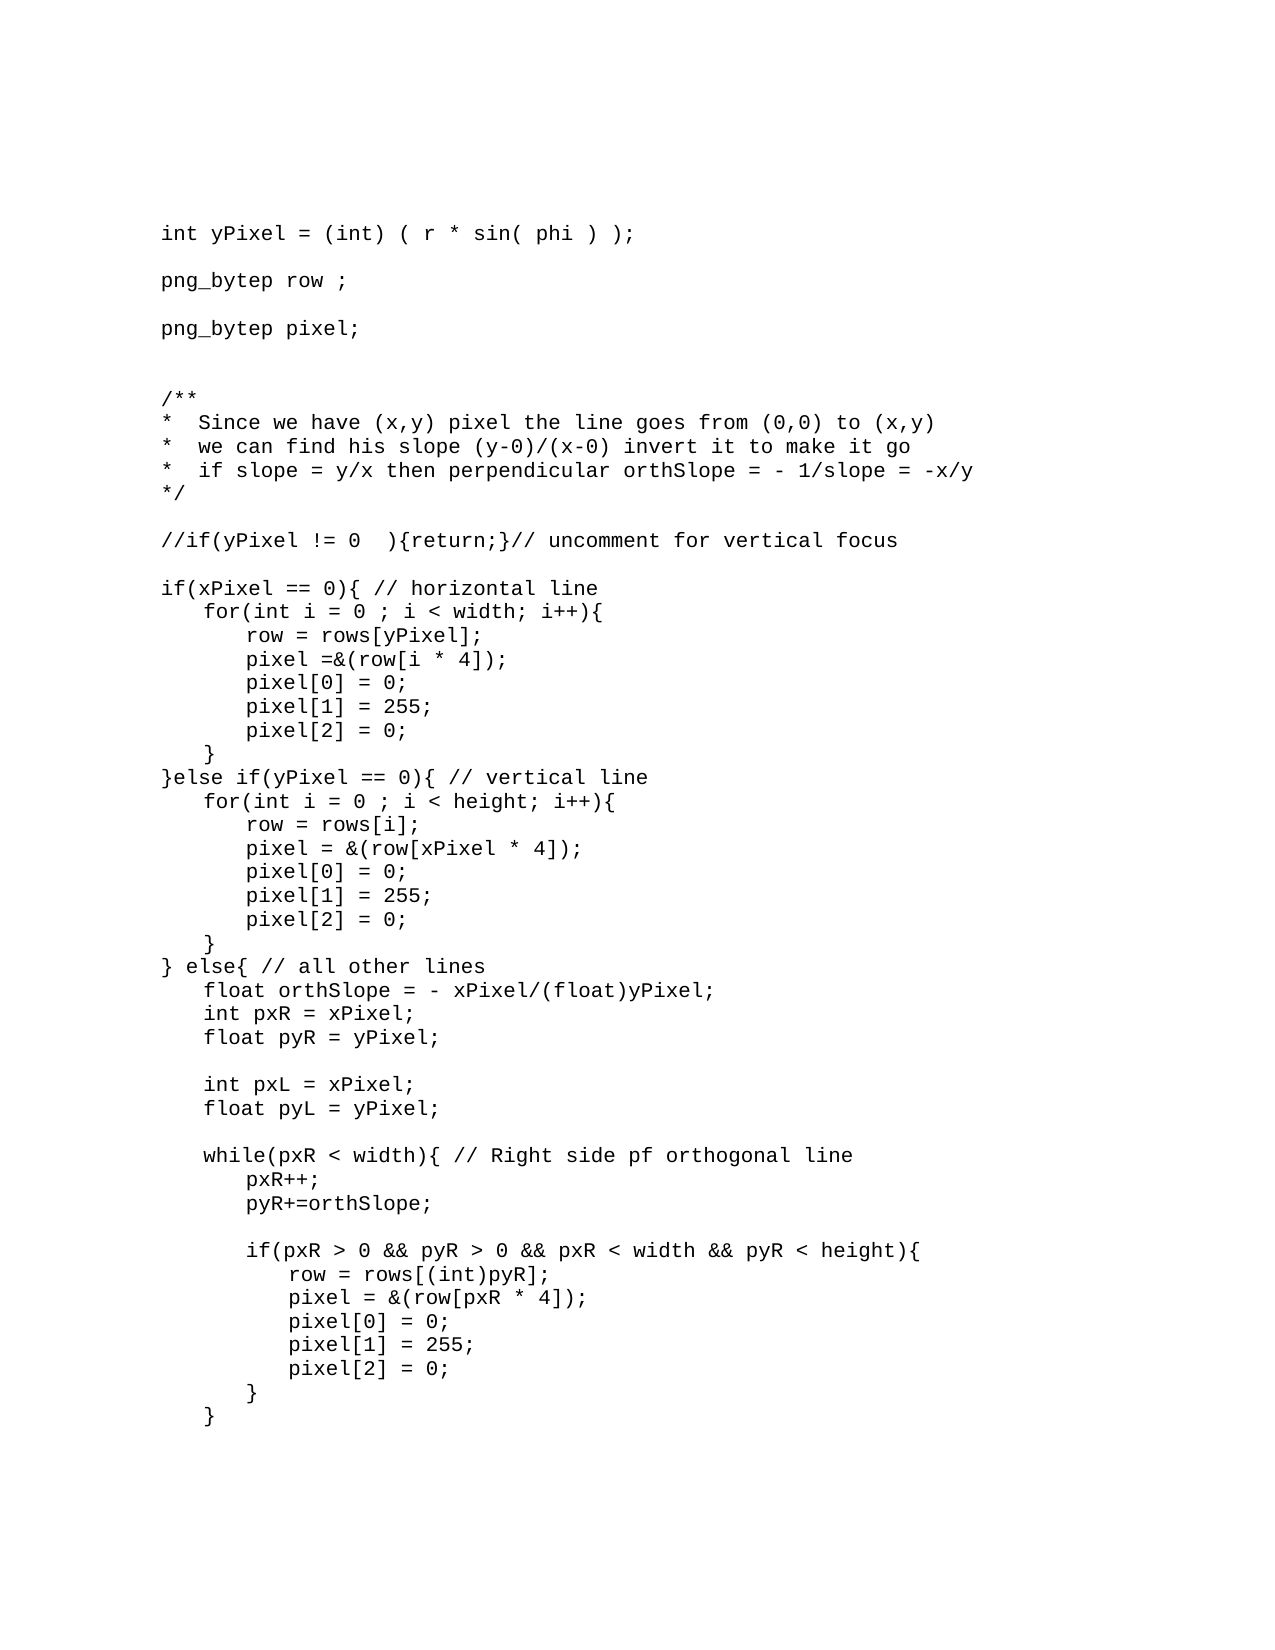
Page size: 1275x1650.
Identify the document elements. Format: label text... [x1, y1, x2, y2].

text if(xPixel == 0){ // horizontal line [118, 578, 1157, 601]
text pixel[0] = 0; [118, 862, 1157, 885]
text pixel[1] = 255; [118, 885, 1157, 909]
text }else if(yPixel == 0){ // vertical line [118, 767, 1157, 791]
text pxR++; [118, 1169, 1157, 1193]
text /** [118, 389, 1157, 412]
text while(pxR < width){ // Right side pf orthogonal line [118, 1145, 1157, 1169]
text int pxR = xPixel; [118, 1003, 1157, 1027]
text pixel[0] = 0; [118, 1311, 1157, 1334]
text } [118, 743, 1157, 767]
text pixel[2] = 0; [118, 909, 1157, 932]
text float orthSlope = - xPixel/(float)yPixel; [118, 980, 1157, 1003]
text pixel[2] = 0; [118, 1358, 1157, 1382]
text png_bytep row ; [118, 270, 1157, 294]
text //if(yPixel != 0 ){return;}// uncomment for vertical focus [118, 531, 1157, 554]
text } [118, 932, 1157, 956]
text pixel[1] = 255; [118, 1334, 1157, 1358]
text pixel = &(row[xPixel * 4]); [118, 838, 1157, 862]
text * Since we have (x,y) pixel the line goes from (0,0) to (x,y) [118, 412, 1157, 436]
text * we can find his slope (y-0)/(x-0) invert it to make it go [118, 436, 1157, 459]
text float pyL = yPixel; [118, 1098, 1157, 1122]
text pixel[1] = 255; [118, 696, 1157, 720]
text pyR+=orthSlope; [118, 1193, 1157, 1216]
text for(int i = 0 ; i < height; i++){ [118, 791, 1157, 814]
text if(pxR > 0 && pyR > 0 && pxR < width && pyR < height){ [118, 1240, 1157, 1263]
text float pyR = yPixel; [118, 1027, 1157, 1051]
text pixel = &(row[pxR * 4]); [118, 1287, 1157, 1311]
text pixel[2] = 0; [118, 720, 1157, 743]
text row = rows[i]; [118, 814, 1157, 838]
text png_bytep pixel; [118, 318, 1157, 341]
text } [118, 1382, 1157, 1405]
text } else{ // all other lines [118, 956, 1157, 980]
text * if slope = y/x then perpendicular orthSlope = - 1/slope = -x/y [118, 459, 1157, 483]
text row = rows[(int)pyR]; [118, 1263, 1157, 1287]
text int pxL = xPixel; [118, 1074, 1157, 1098]
text row = rows[yPixel]; [118, 625, 1157, 649]
text } [118, 1405, 1157, 1429]
text for(int i = 0 ; i < width; i++){ [118, 601, 1157, 625]
text int yPixel = (int) ( r * sin( phi ) ); [118, 223, 1157, 247]
text */ [118, 483, 1157, 507]
text pixel[0] = 0; [118, 672, 1157, 696]
text pixel =&(row[i * 4]); [118, 649, 1157, 672]
